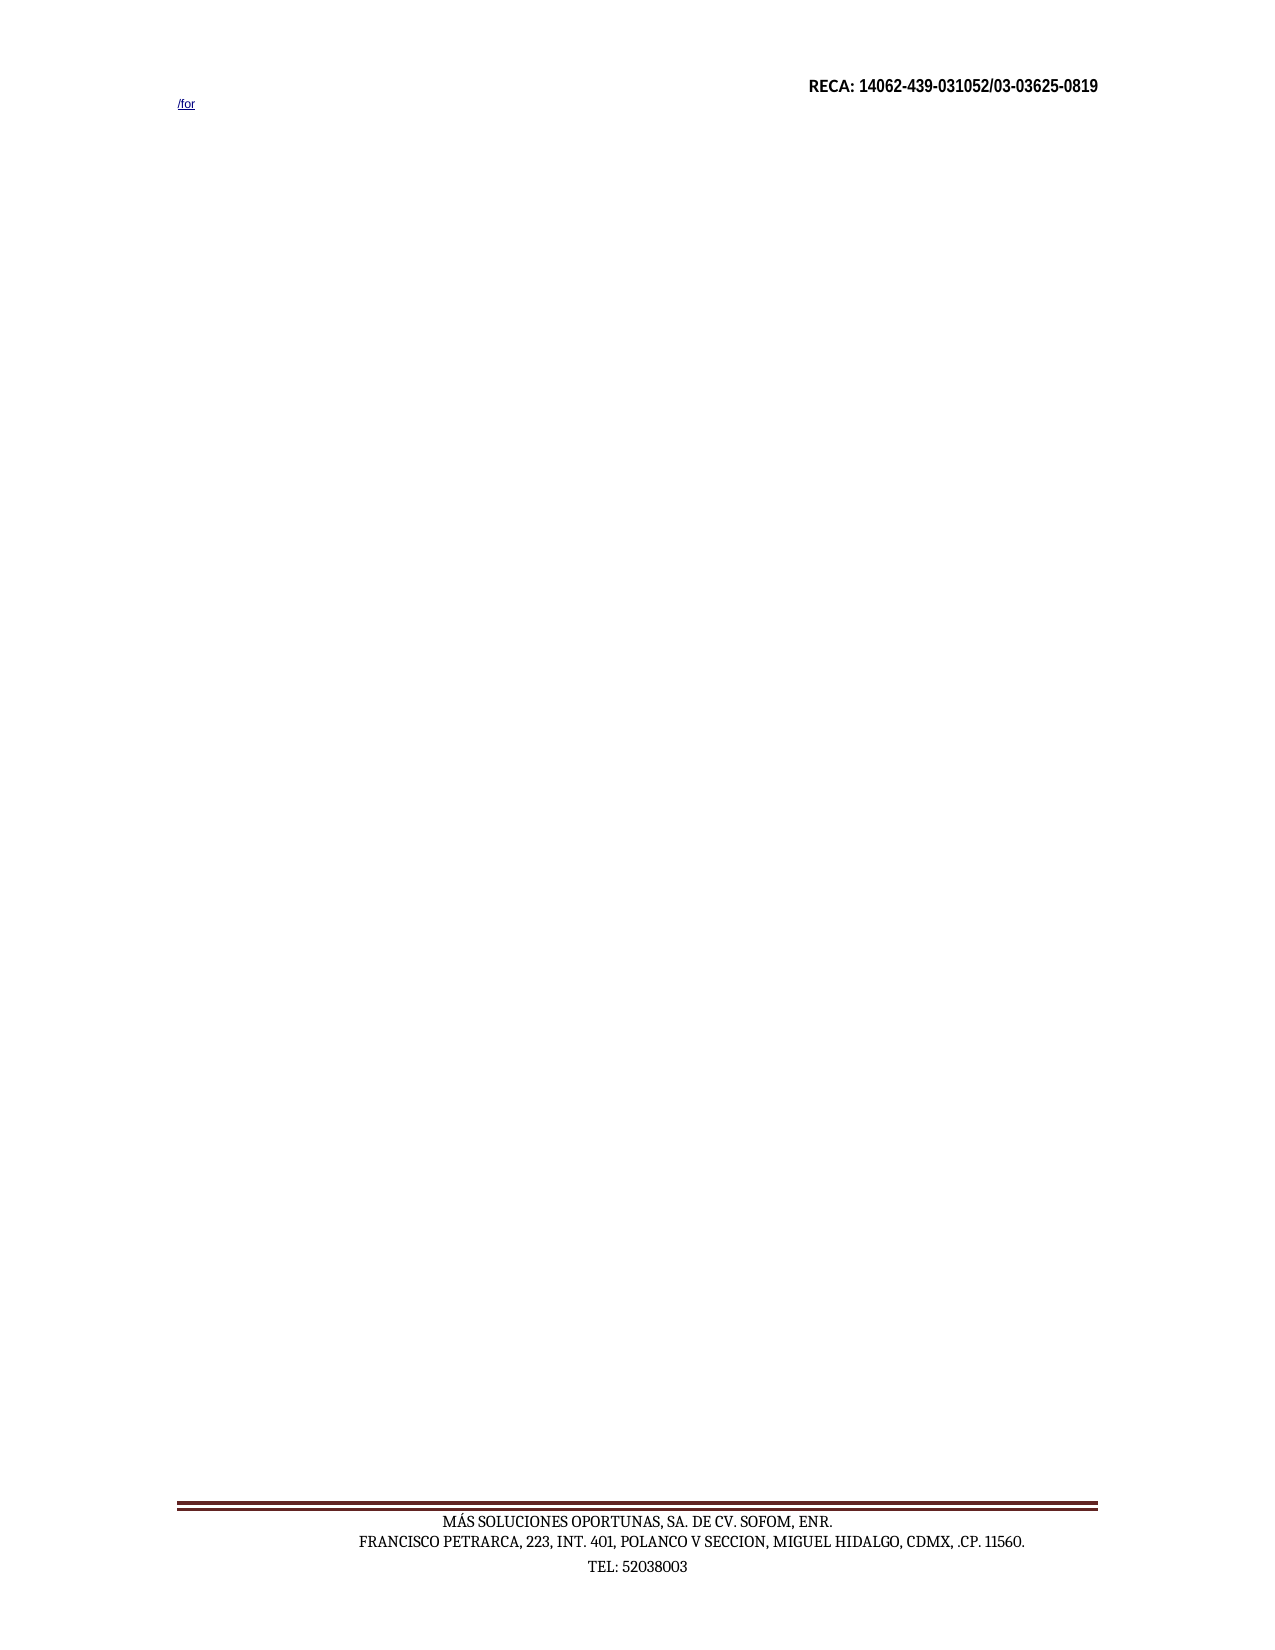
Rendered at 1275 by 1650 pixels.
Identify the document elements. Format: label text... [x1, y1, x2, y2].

text /for [177, 97, 1077, 111]
